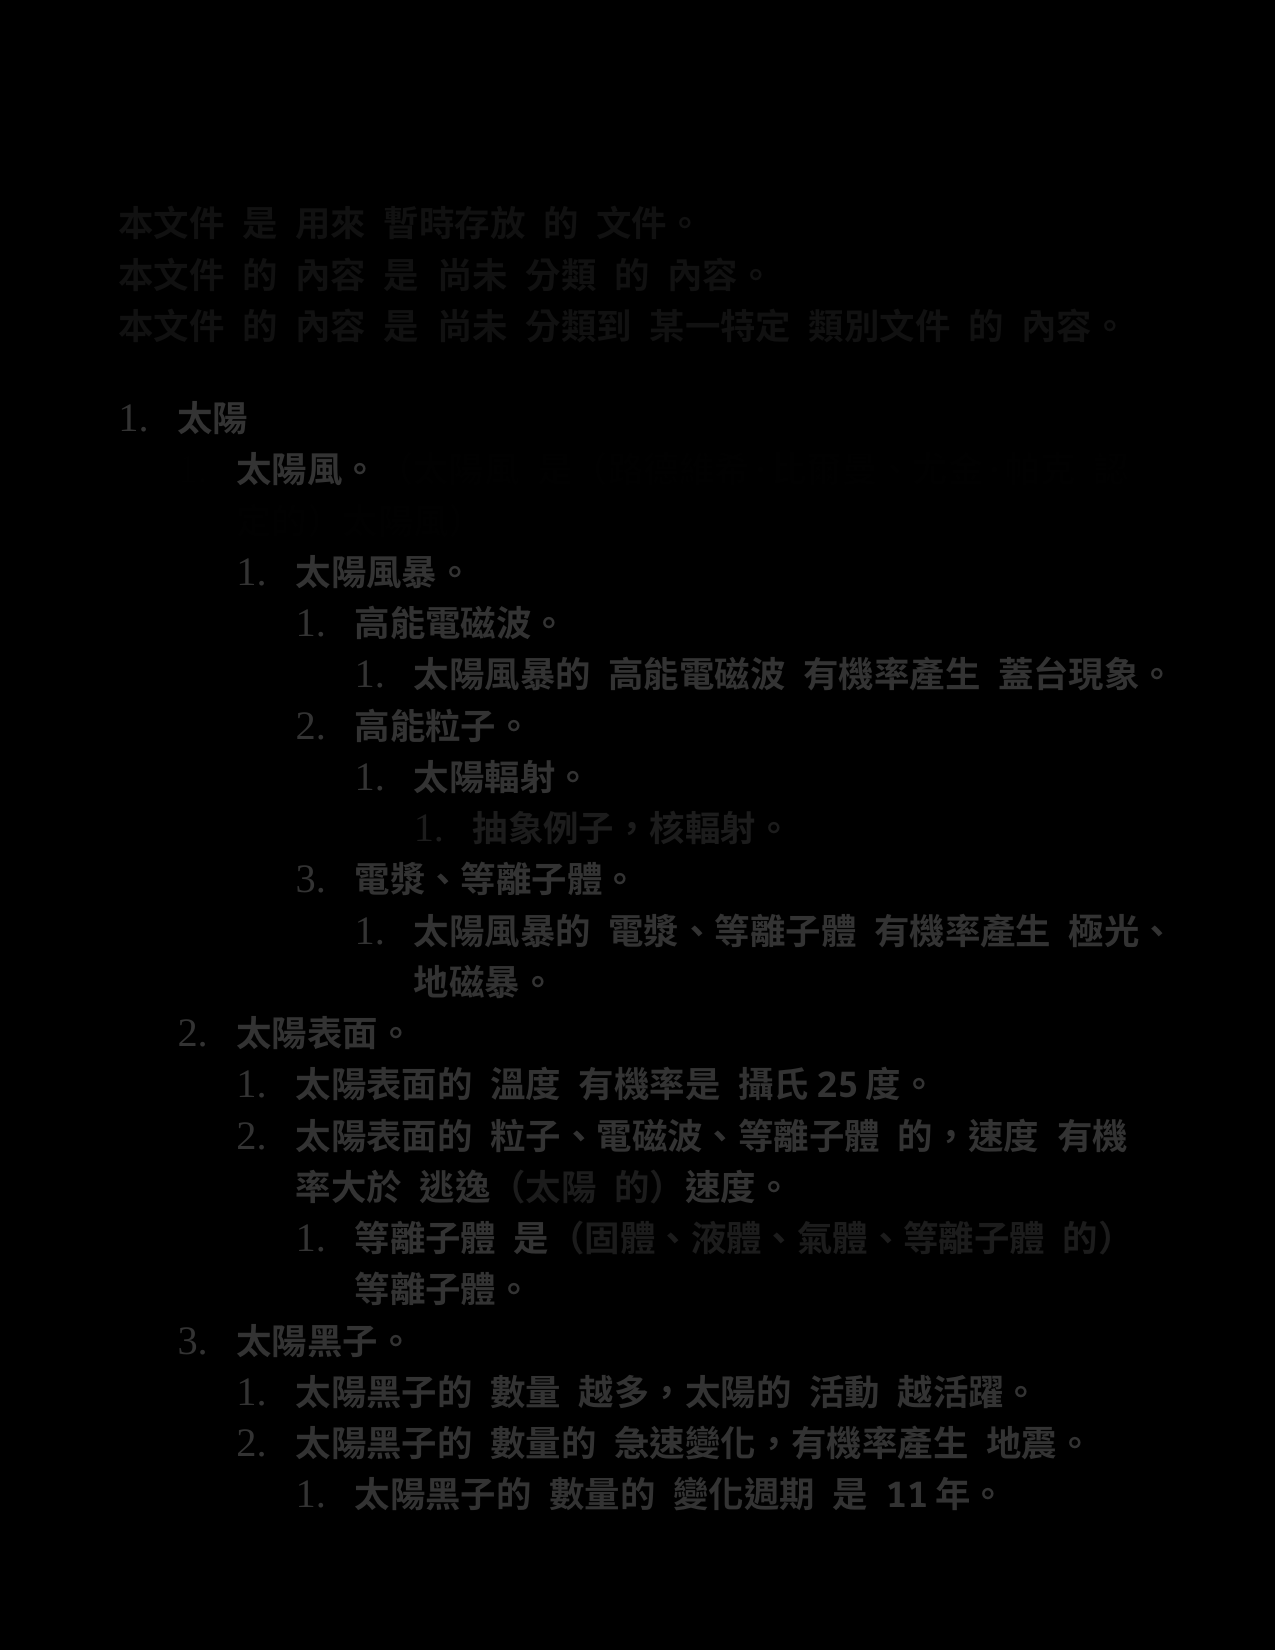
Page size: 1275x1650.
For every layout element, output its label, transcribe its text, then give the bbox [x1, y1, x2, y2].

list 太陽風。（太陽風 是（路德維希·比爾曼、尤金·帕克 認定的）太陽風） [177, 442, 1157, 544]
list 高能電磁波。 [295, 596, 1157, 647]
text 本文件 是 用來 暫時存放 的 文件。 [118, 196, 1157, 247]
list 太陽 [118, 390, 1157, 442]
list 抽象例子，核輻射。 [413, 801, 1157, 852]
list 等離子體 是（固體、液體、氣體、等離子體 的）等離子體。 [295, 1211, 1157, 1313]
list 太陽風暴。 [236, 544, 1157, 596]
list 太陽表面的 溫度 有機率是 攝氏25度。 [236, 1057, 1157, 1108]
list 太陽輻射。 [354, 749, 1157, 801]
list 太陽黑子的 數量的 變化週期 是 11年。 [295, 1467, 1157, 1518]
text 本文件 的 內容 是 尚未 分類 的 內容。 [118, 247, 1157, 298]
list 太陽黑子的 數量的 急速變化，有機率產生 地震。 [236, 1416, 1157, 1467]
list 太陽風暴的 高能電磁波 有機率產生 蓋台現象。 [354, 647, 1157, 698]
list 太陽黑子。 [177, 1313, 1157, 1364]
list 太陽黑子的 數量 越多，太陽的 活動 越活躍。 [236, 1364, 1157, 1416]
list 電漿、等離子體。 [295, 852, 1157, 903]
list 高能粒子。 [295, 698, 1157, 749]
list 太陽表面。 [177, 1006, 1157, 1057]
list 太陽風暴的 電漿、等離子體 有機率產生 極光、地磁暴。 [354, 903, 1157, 1006]
text 本文件 的 內容 是 尚未 分類到 某一特定 類別文件 的 內容。 [118, 298, 1157, 349]
list 太陽表面的 粒子、電磁波、等離子體 的，速度 有機率大於 逃逸（太陽 的）速度。 [236, 1108, 1157, 1211]
